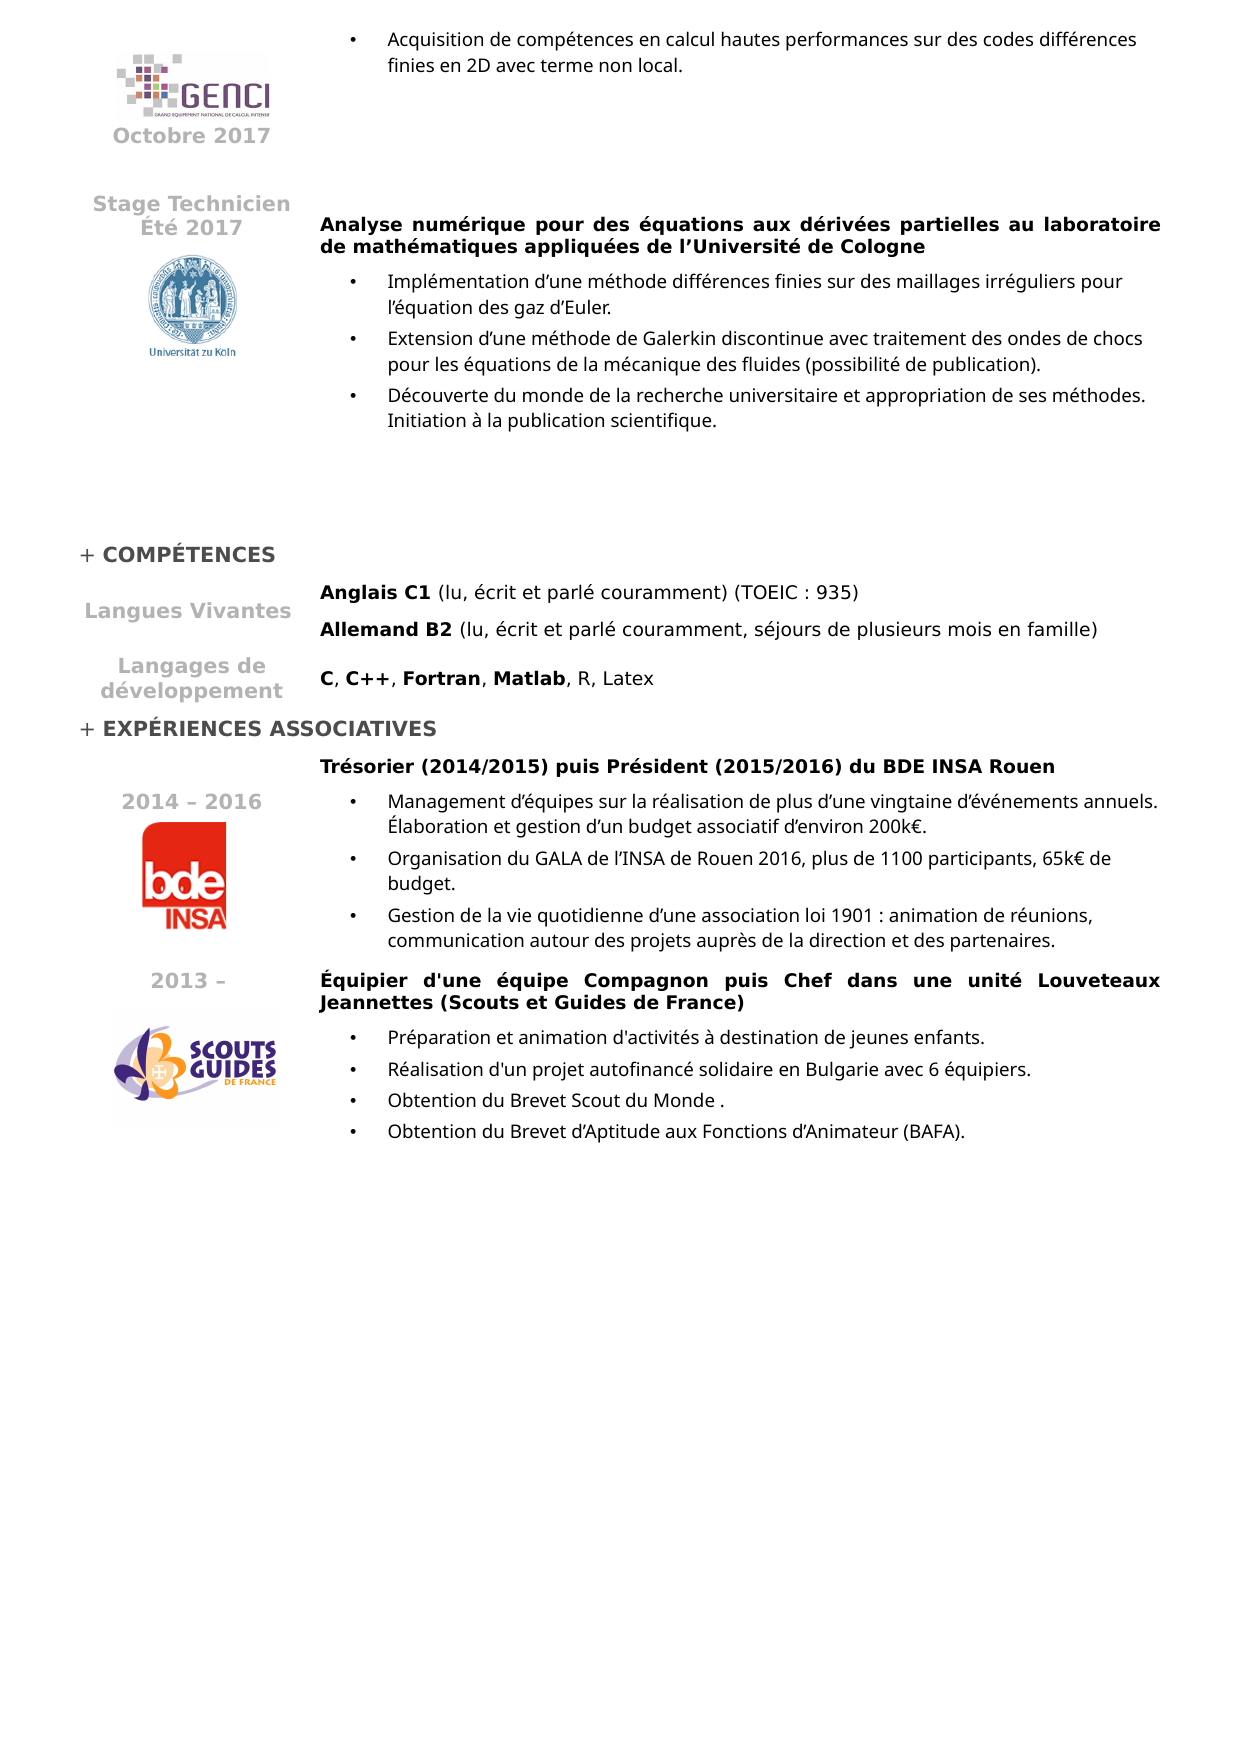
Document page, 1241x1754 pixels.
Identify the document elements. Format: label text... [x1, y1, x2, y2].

table_cell Langages de développement [71, 649, 312, 709]
table_cell + COMPÉTENCES [71, 457, 1169, 575]
table_cell + EXPÉRIENCES ASSOCIATIVES [71, 709, 1169, 748]
table_cell Analyse numérique pour des équations aux dérivées partielles au laboratoire de mathématiques appliquées de l’Université de Cologne Implémentation d’une méthode différences finies sur des maillages irréguliers pour l’équation des gaz d’Euler. Extension d’une méthode de Galerkin discontinue avec traitement des ondes de chocs pour les équations de la mécanique des fluides (possibilité de publication). Découverte du monde de la recherche universitaire et appropriation de ses méthodes. Initiation à la publication scientifique. [312, 186, 1169, 457]
table_cell Stage Technicien Été 2017 [71, 186, 312, 248]
table_cell [71, 24, 312, 124]
table_cell Équipier d'une équipe Compagnon puis Chef dans une unité Louveteaux Jeannettes (Scouts et Guides de France) Préparation et animation d'activités à destination de jeunes enfants. Réalisation d'un projet autofinancé solidaire en Bulgarie avec 6 équipiers. Obtention du Brevet Scout du Monde . Obtention du Brevet d’Aptitude aux Fonctions d’Animateur (BAFA). [312, 963, 1169, 1155]
picture [142, 822, 227, 935]
table_cell Trésorier (2014/2015) puis Président (2015/2016) du BDE INSA Rouen Management d’équipes sur la réalisation de plus d’une vingtaine d’événements annuels. Élaboration et gestion d’un budget associatif d’environ 200k€. Organisation du GALA de l’INSA de Rouen 2016, plus de 1100 participants, 65k€ de budget. Gestion de la vie quotidienne d’une association loi 1901 : animation de réunions, communication autour des projets auprès de la direction et des partenaires. [312, 748, 1169, 963]
table_cell Participation au concours de calcul intensif des 10 ans du GENCI (Grand équipement national de calcul intensif) Parallélisation d’un code de détection de fissures dans des images de bitume en MPI. Acquisition de compétences en calcul hautes performances sur des codes différences finies en 2D avec terme non local. [312, 24, 1169, 186]
table_cell [71, 249, 312, 457]
table_cell Octobre 2017 [71, 125, 312, 186]
table_cell 2014 – 2016 [71, 748, 312, 963]
picture [137, 248, 248, 366]
picture [111, 1008, 279, 1127]
table_cell 2013 – [71, 963, 312, 1155]
picture [116, 48, 270, 125]
table_cell C, C++, Fortran, Matlab, R, Latex [312, 649, 1169, 709]
table_cell Anglais C1 (lu, écrit et parlé couramment) (TOEIC : 935) Allemand B2 (lu, écrit et parlé couramment, séjours de plusieurs mois en famille) [312, 575, 1169, 649]
table_cell Langues Vivantes [71, 575, 312, 649]
